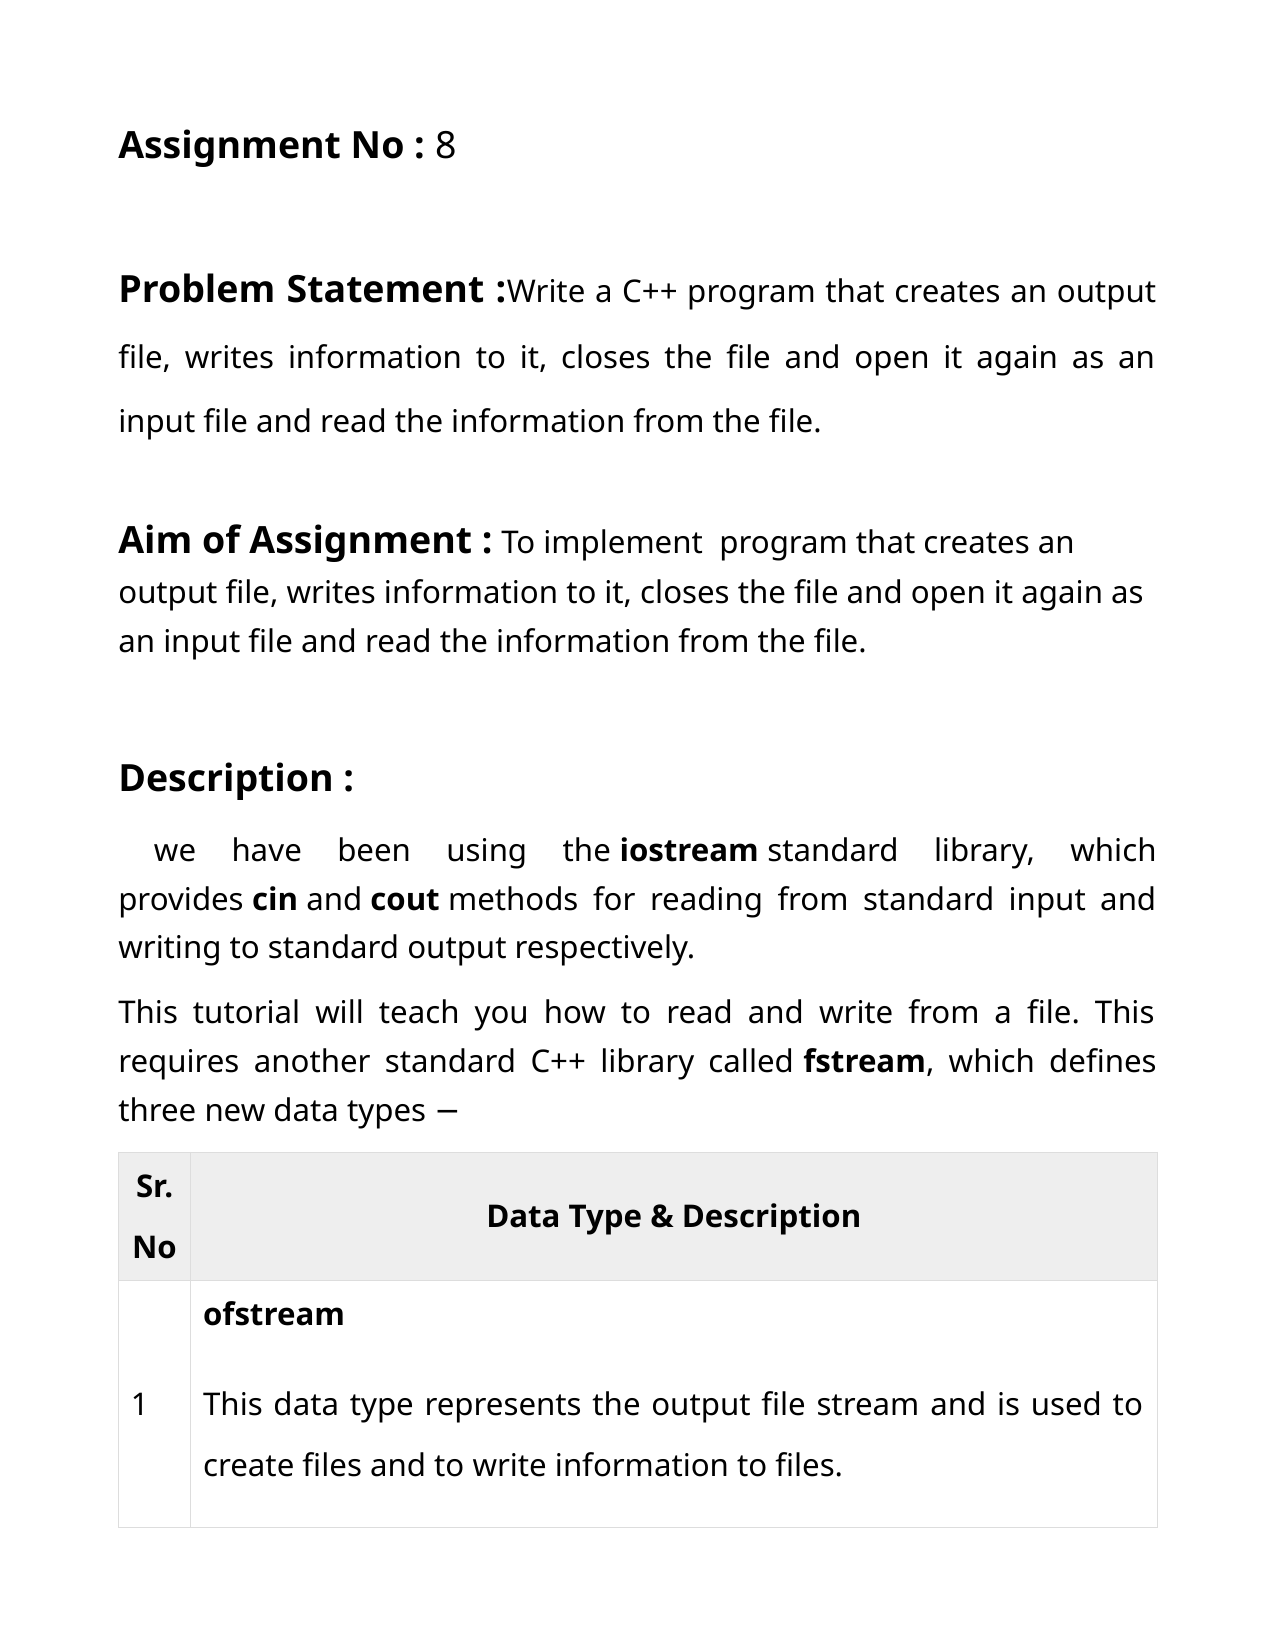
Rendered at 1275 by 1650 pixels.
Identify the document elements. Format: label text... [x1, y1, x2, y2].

text Description : [118, 683, 1157, 802]
table_header Sr.No [119, 1153, 190, 1280]
text Aim of Assignment : To implement program that creates an output file, writes information to it, closes the file and open it again as an input file and read the information from the file. [118, 463, 1157, 662]
text we have been using the iostream standard library, which provides cin and cout methods for reading from standard input and writing to standard output respectively. [118, 828, 1157, 968]
text This tutorial will teach you how to read and write from a file. This requires another standard C++ library called fstream, which defines three new data types − [118, 990, 1157, 1131]
text Assignment No : 8 [118, 118, 1157, 169]
table_cell ofstream This data type represents the output file stream and is used to create files and to write information to files. [191, 1281, 1157, 1527]
table_cell 1 [119, 1281, 190, 1527]
table_header Data Type & Description [191, 1153, 1157, 1280]
text Problem Statement :Write a C++ program that creates an output file, writes information to it, closes the file and open it again as an input file and read the information from the file. [118, 195, 1157, 442]
